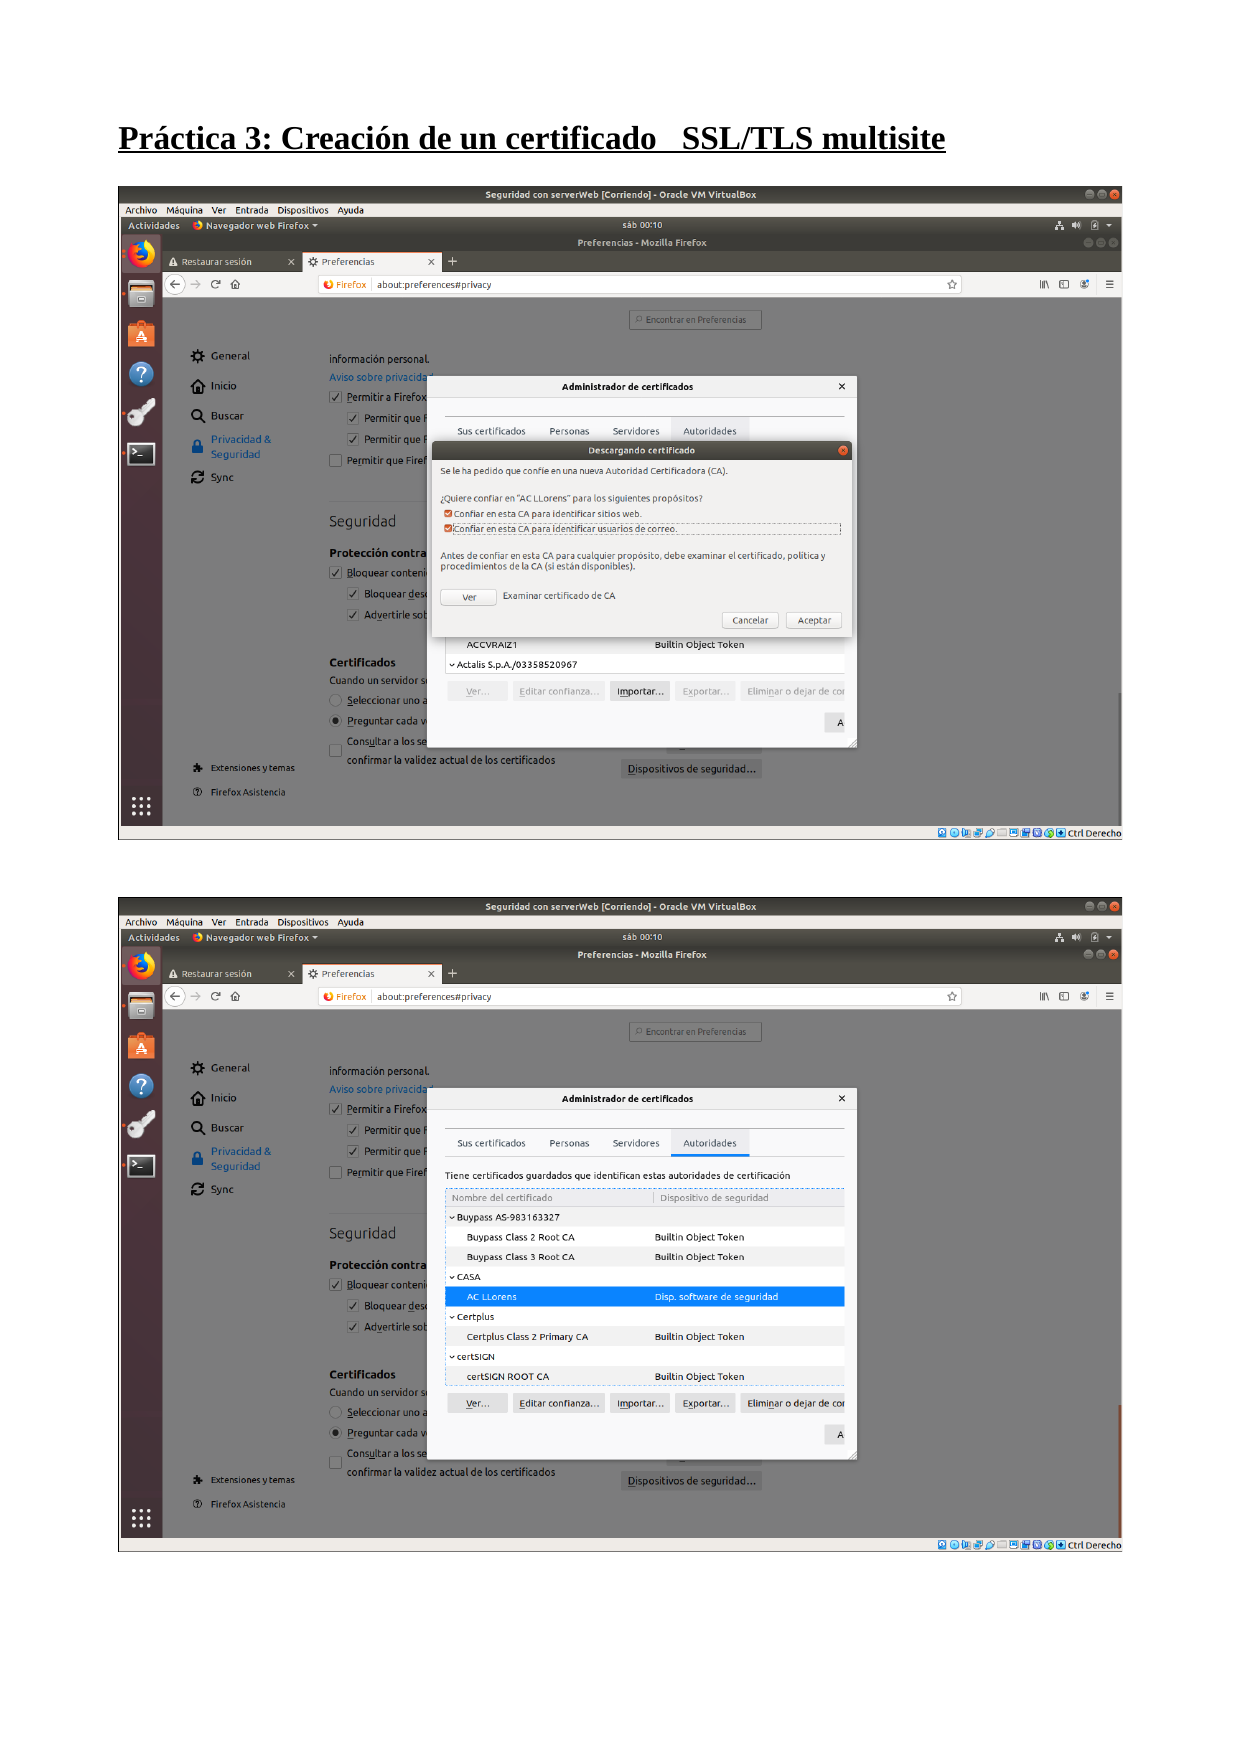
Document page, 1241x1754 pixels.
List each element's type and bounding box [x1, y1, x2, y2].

picture [118, 186, 1123, 840]
picture [118, 897, 1123, 1552]
